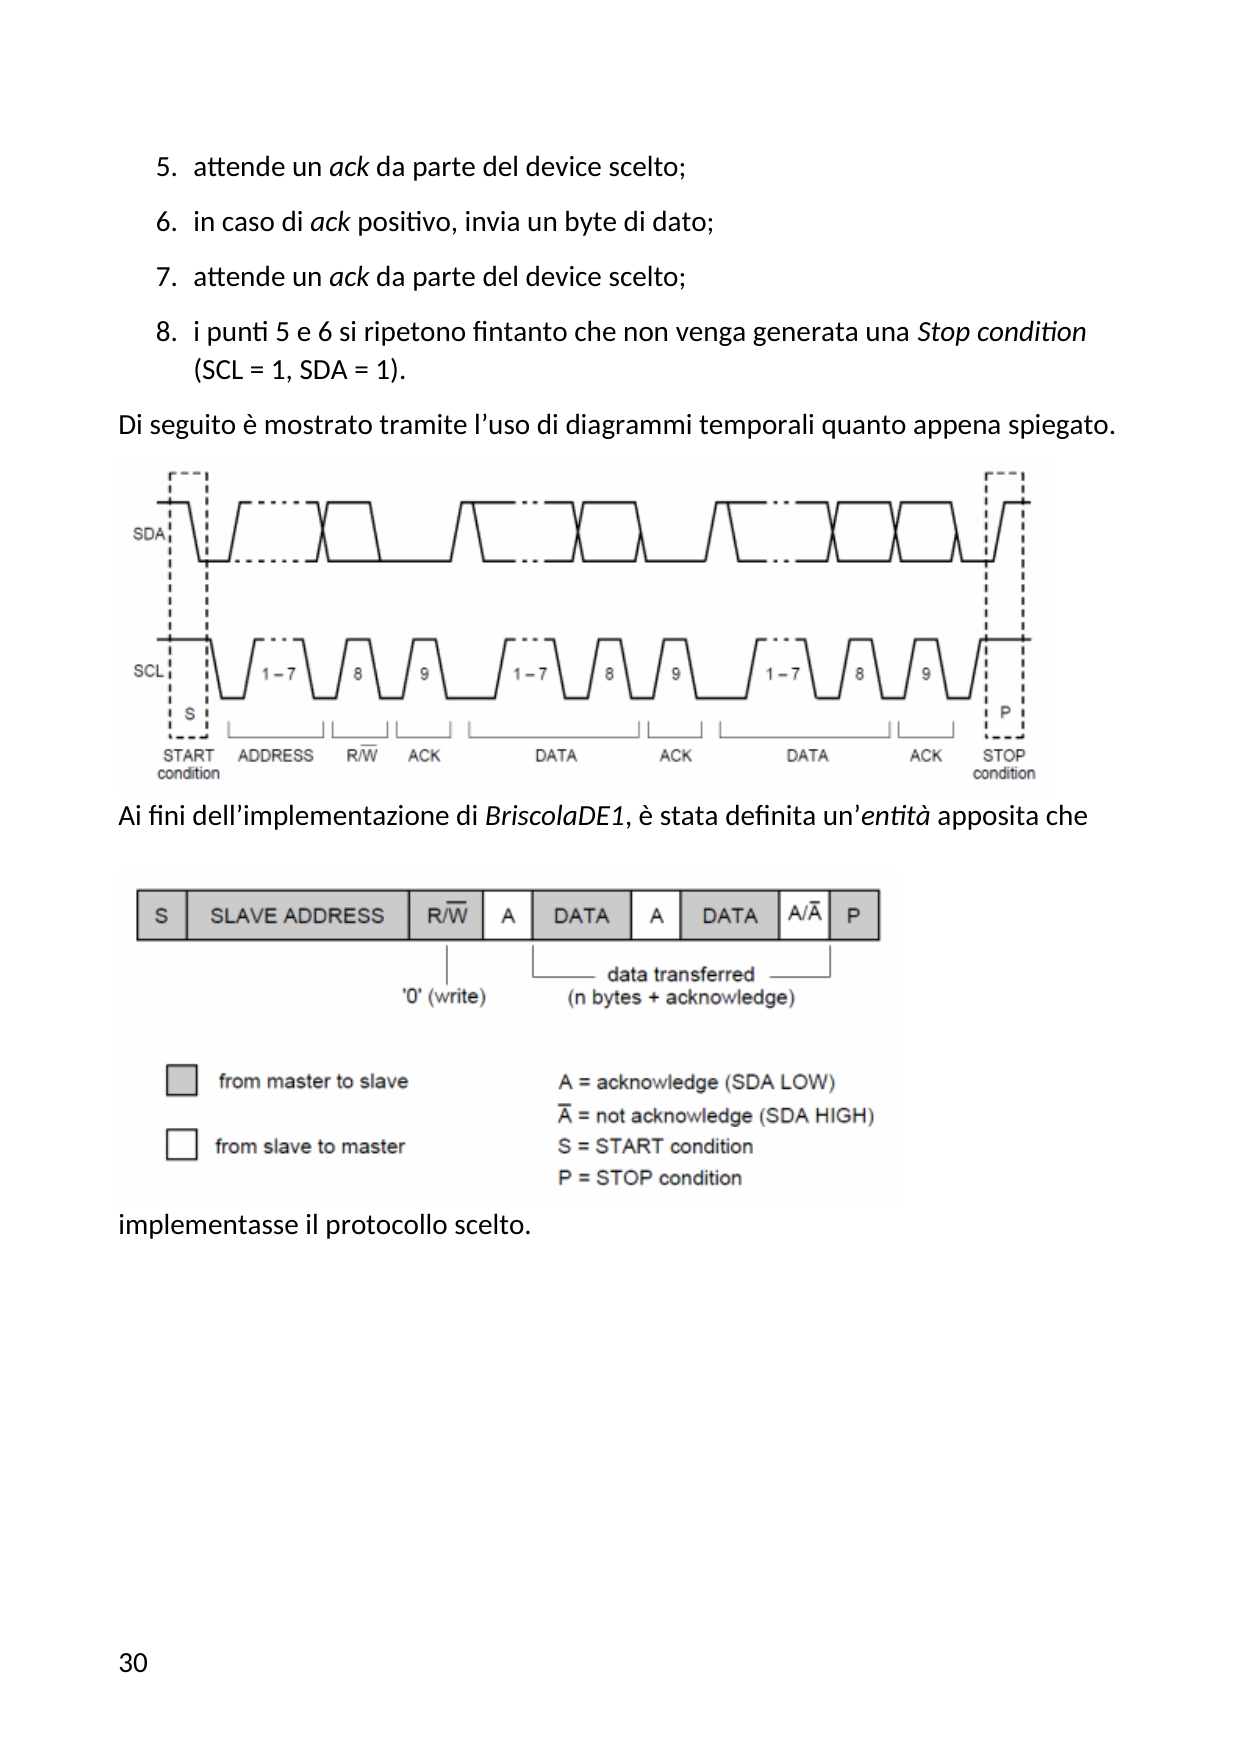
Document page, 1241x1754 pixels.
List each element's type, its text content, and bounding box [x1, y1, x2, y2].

text Ai fini dell’implementazione di BriscolaDE1, è stata definita un’entità apposita che implementasse il protocollo scelto. [118, 470, 1122, 1242]
text Di seguito è mostrato tramite l’uso di diagrammi temporali quanto appena spiegato. [118, 406, 1122, 442]
list i punti 5 e 6 si ripetono fintanto che non venga generata una Stop condition (SCL = 1, SDA = 1). [156, 313, 1122, 387]
list in caso di ack positivo, invia un byte di dato; [156, 203, 1122, 238]
list attende un ack da parte del device scelto; [156, 148, 1122, 183]
picture [118, 457, 1056, 795]
list attende un ack da parte del device scelto; [156, 258, 1122, 293]
picture [118, 870, 900, 1207]
